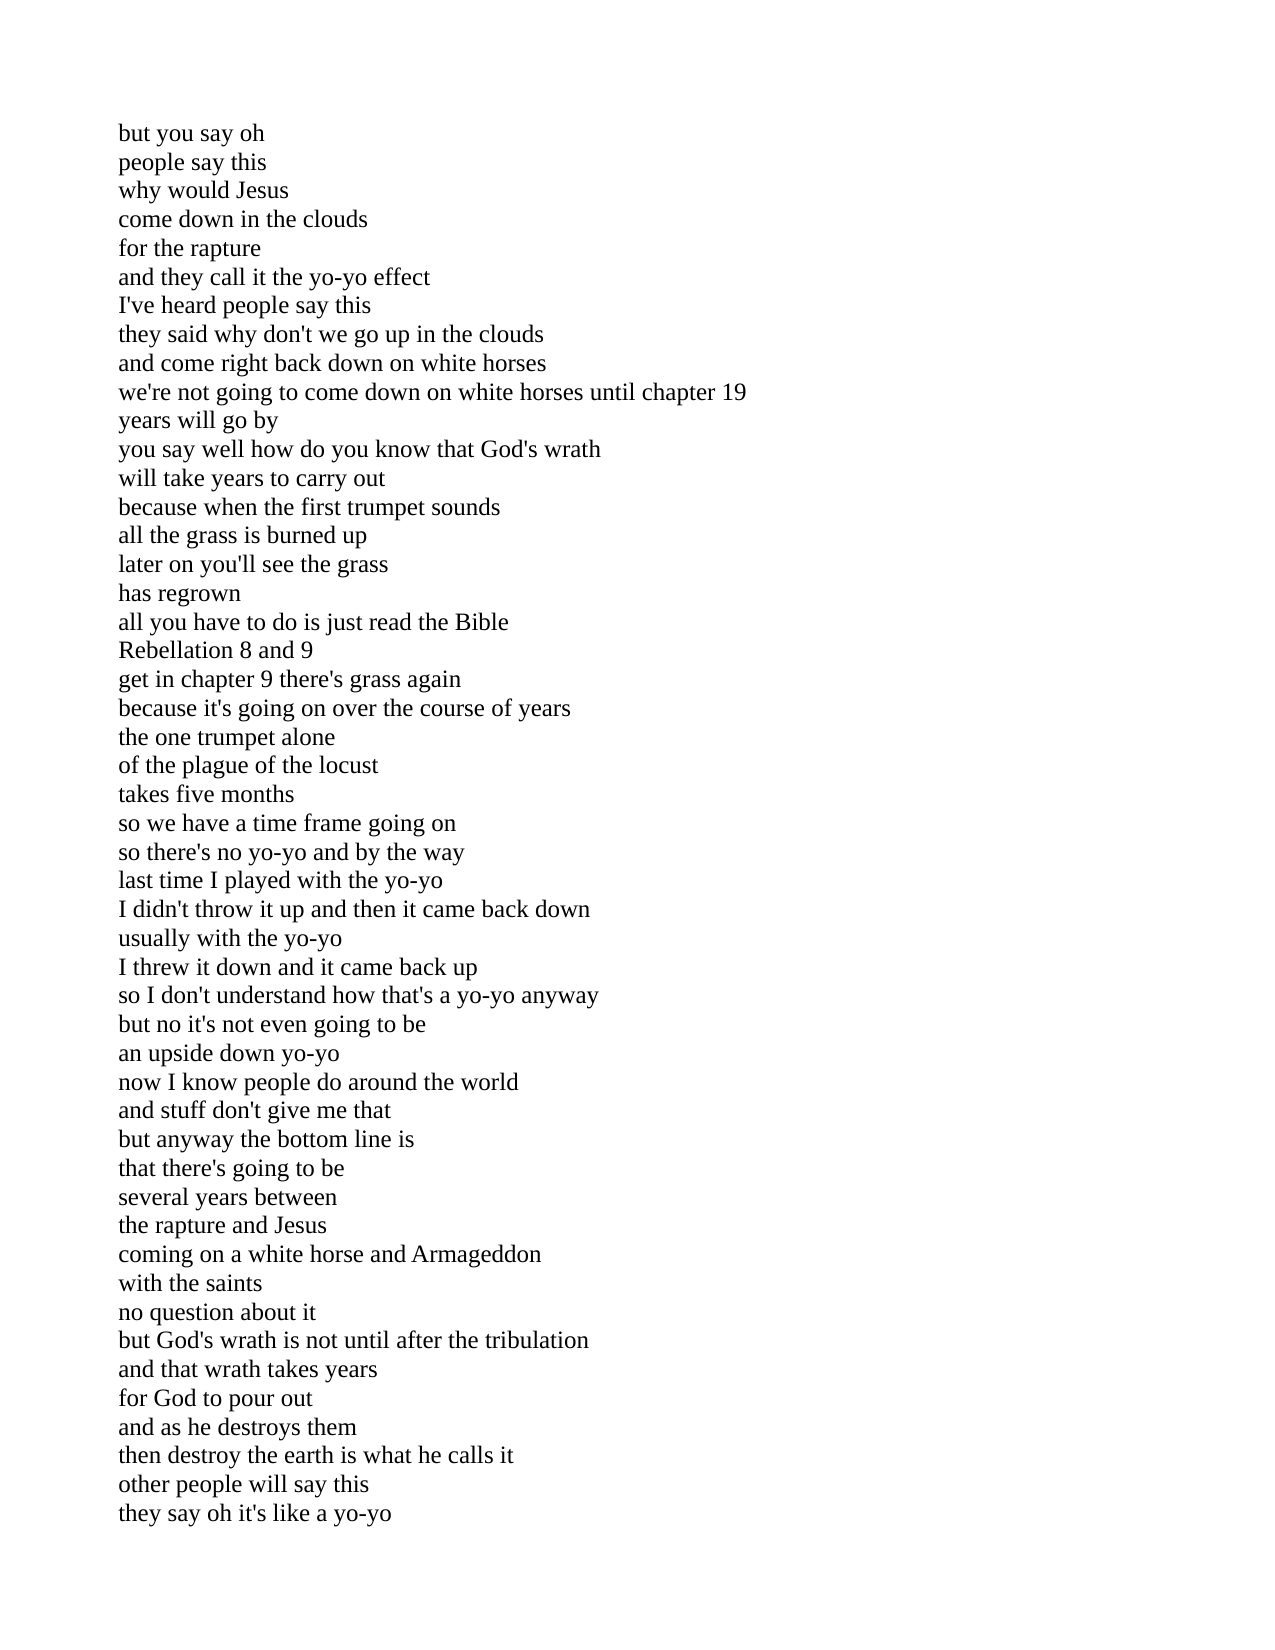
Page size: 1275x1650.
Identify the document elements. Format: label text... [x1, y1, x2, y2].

text and they call it the yo-yo effect [118, 262, 1157, 291]
text will take years to carry out [118, 463, 1157, 492]
text for the rapture [118, 233, 1157, 262]
text has regrown [118, 578, 1157, 607]
text of the plague of the locust [118, 751, 1157, 779]
text so there's no yo-yo and by the way [118, 837, 1157, 866]
text the one trumpet alone [118, 722, 1157, 751]
text so we have a time frame going on [118, 808, 1157, 837]
text with the saints [118, 1268, 1157, 1297]
text years will go by [118, 406, 1157, 434]
text Rebellation 8 and 9 [118, 636, 1157, 664]
text then destroy the earth is what he calls it [118, 1441, 1157, 1469]
text but anyway the bottom line is [118, 1124, 1157, 1153]
text people say this [118, 147, 1157, 176]
text an upside down yo-yo [118, 1038, 1157, 1067]
text come down in the clouds [118, 204, 1157, 233]
text and that wrath takes years [118, 1354, 1157, 1383]
text that there's going to be [118, 1153, 1157, 1182]
text all you have to do is just read the Bible [118, 607, 1157, 636]
text and as he destroys them [118, 1412, 1157, 1441]
text they said why don't we go up in the clouds [118, 319, 1157, 348]
text usually with the yo-yo [118, 923, 1157, 952]
text but no it's not even going to be [118, 1009, 1157, 1038]
text I've heard people say this [118, 291, 1157, 319]
text now I know people do around the world [118, 1067, 1157, 1096]
text last time I played with the yo-yo [118, 866, 1157, 894]
text so I don't understand how that's a yo-yo anyway [118, 981, 1157, 1009]
text later on you'll see the grass [118, 549, 1157, 578]
text I didn't throw it up and then it came back down [118, 894, 1157, 923]
text get in chapter 9 there's grass again [118, 664, 1157, 693]
text why would Jesus [118, 176, 1157, 204]
text but God's wrath is not until after the tribulation [118, 1326, 1157, 1354]
text several years between [118, 1182, 1157, 1211]
text and stuff don't give me that [118, 1096, 1157, 1124]
text they say oh it's like a yo-yo [118, 1498, 1157, 1527]
text you say well how do you know that God's wrath [118, 434, 1157, 463]
text other people will say this [118, 1469, 1157, 1498]
text because when the first trumpet sounds [118, 492, 1157, 521]
text I threw it down and it came back up [118, 952, 1157, 981]
text all the grass is burned up [118, 521, 1157, 549]
text but you say oh [118, 118, 1157, 147]
text for God to pour out [118, 1383, 1157, 1412]
text and come right back down on white horses [118, 348, 1157, 377]
text no question about it [118, 1297, 1157, 1326]
text we're not going to come down on white horses until chapter 19 [118, 377, 1157, 406]
text because it's going on over the course of years [118, 693, 1157, 722]
text takes five months [118, 779, 1157, 808]
text the rapture and Jesus [118, 1211, 1157, 1239]
text coming on a white horse and Armageddon [118, 1239, 1157, 1268]
